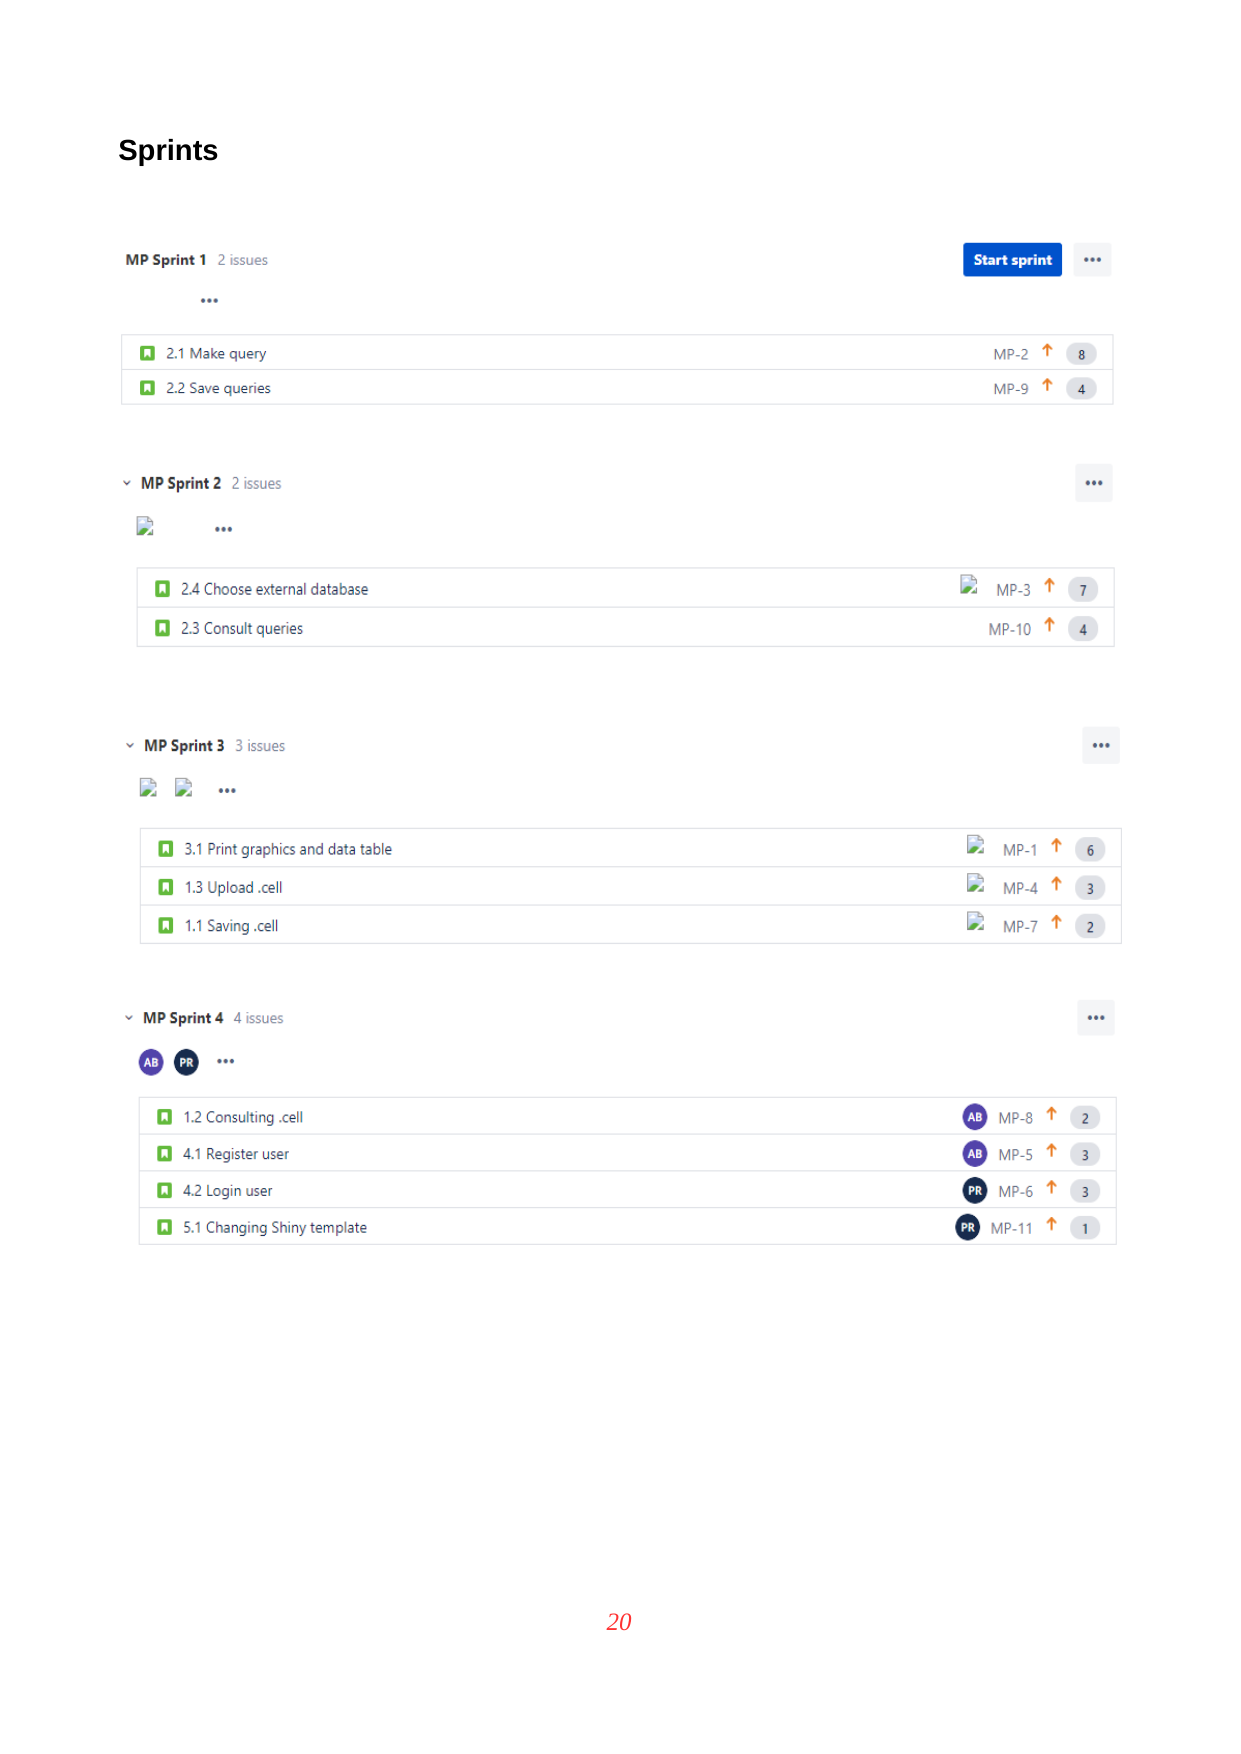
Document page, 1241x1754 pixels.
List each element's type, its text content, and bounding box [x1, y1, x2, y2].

picture [118, 721, 1123, 958]
picture [118, 991, 1123, 1255]
picture [118, 458, 1123, 659]
subtitle Sprints [118, 133, 1122, 166]
picture [118, 226, 1123, 411]
